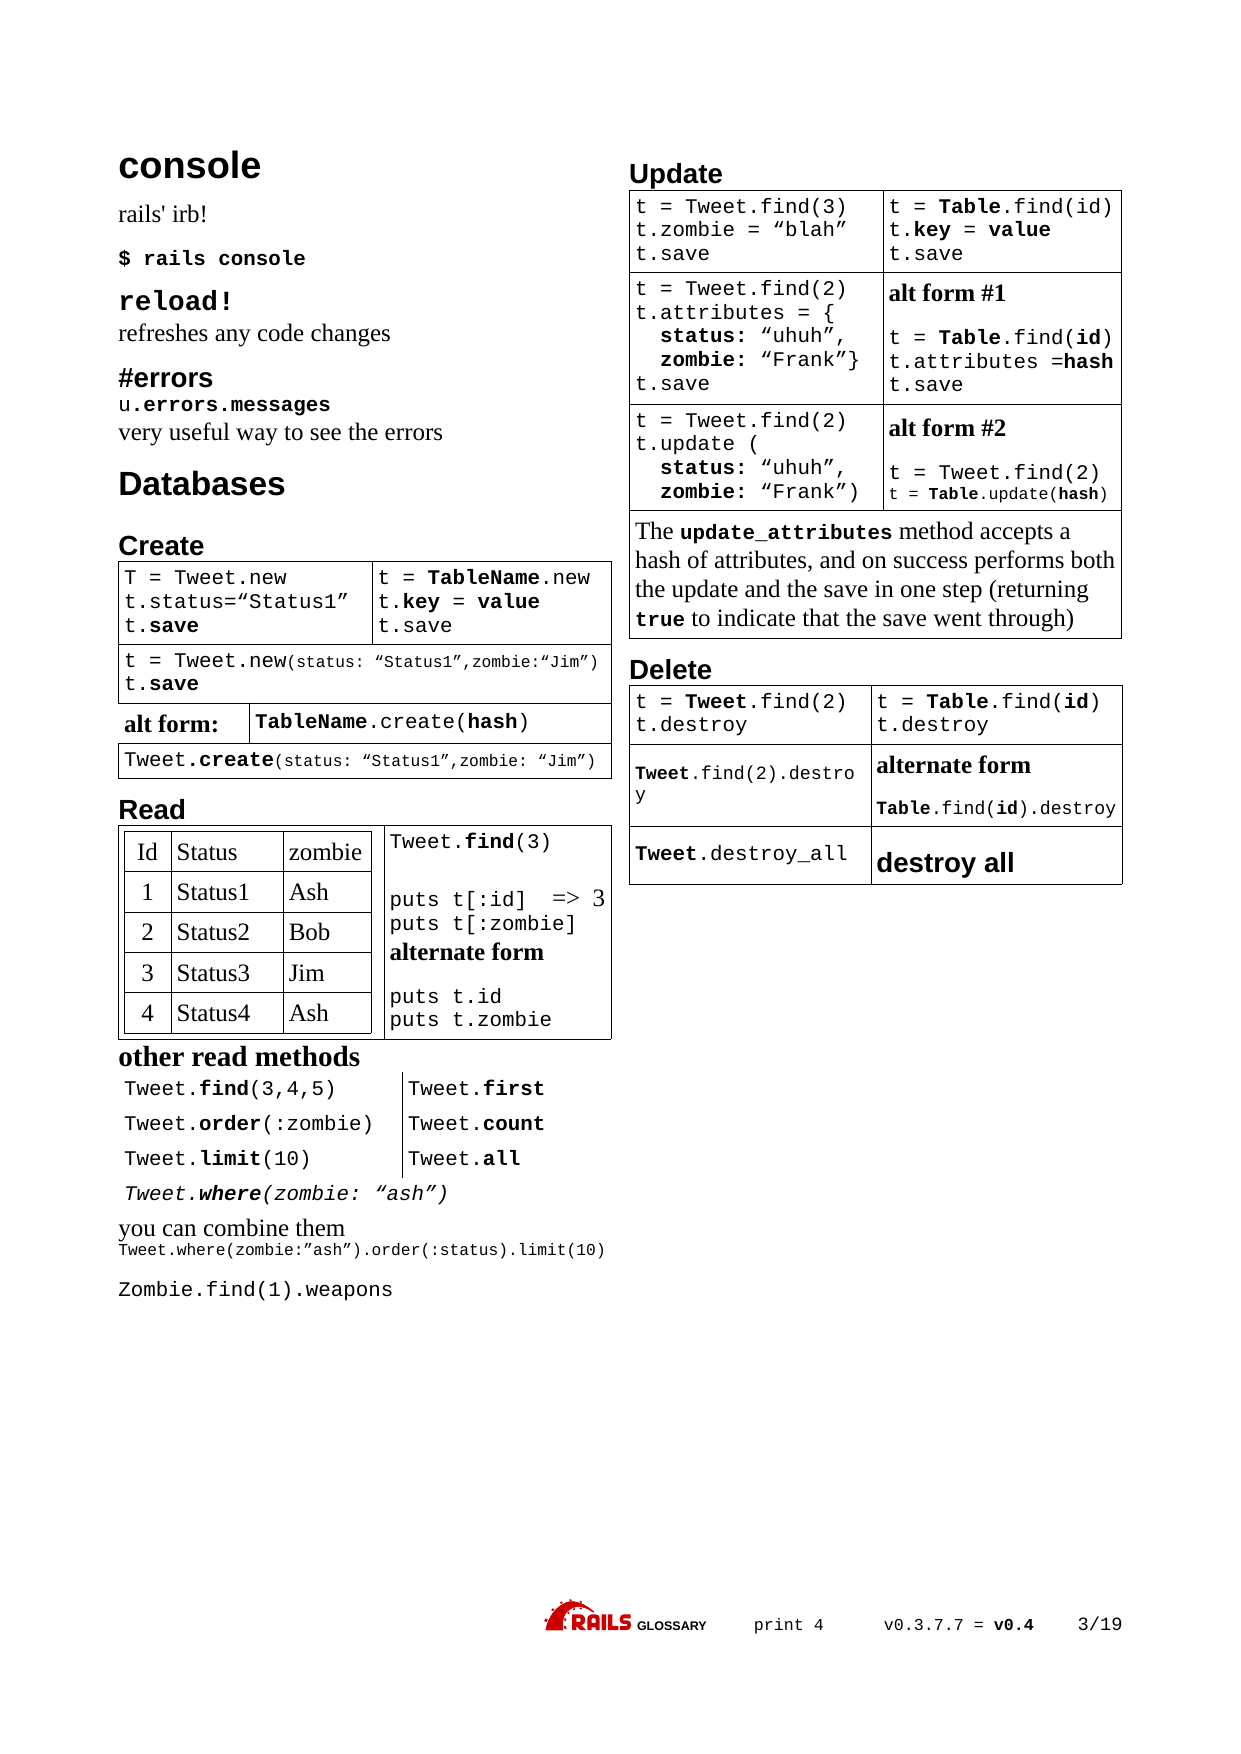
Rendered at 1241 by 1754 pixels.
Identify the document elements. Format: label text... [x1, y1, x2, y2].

text refreshes any code changes [118, 318, 611, 347]
table_header T = Tweet.new t.status=“Status1” t.save [119, 562, 372, 644]
subtitle console [118, 143, 611, 187]
table_cell Status4 [172, 993, 283, 1032]
subtitle #errors [118, 362, 611, 393]
table_cell Tweet.order(:zombie) [118, 1108, 402, 1142]
text Tweet.where(zombie:”ash”).order(:status).limit(10) [118, 1241, 611, 1260]
table_cell Tweet.find(2).destroy [630, 745, 871, 826]
table_header t = Table.find(id) t.destroy [872, 686, 1122, 744]
table_cell t = Tweet.new(status: “Status1”,zombie:“Jim”) t.save [119, 645, 611, 703]
table_cell Status3 [172, 953, 283, 992]
table_cell alt form #2 t = Tweet.find(2) t = Table.update(hash) [884, 405, 1121, 510]
table_cell 2 [125, 913, 171, 952]
table_cell The update_attributes method accepts a hash of attributes, and on success performs both the update and the save in one step (returning true to indicate that the save went through) [630, 511, 1121, 638]
table_cell Tweet.create(status: “Status1”,zombie: “Jim”) [119, 744, 611, 778]
table_cell Tweet.count [403, 1108, 596, 1142]
table_header Tweet.find(3,4,5) [118, 1072, 402, 1107]
table_header [119, 826, 384, 1039]
table_header t = Tweet.find(2) t.destroy [630, 686, 871, 744]
table_cell Bob [284, 913, 371, 952]
table_cell Jim [284, 953, 371, 992]
text Zombie.find(1).weapons [118, 1279, 611, 1303]
table_cell Ash [284, 993, 371, 1032]
table_header zombie [284, 832, 371, 871]
table_cell alt form: [118, 704, 249, 743]
text other read methods [118, 1040, 611, 1072]
table_cell Tweet.limit(10) [118, 1143, 402, 1178]
subtitle Update [629, 158, 1122, 190]
text you can combine them [118, 1213, 611, 1241]
table_cell 1 [125, 872, 171, 912]
table_cell t = Tweet.find(2) t.update ( status: “uhuh”, zombie: “Frank”) [630, 405, 883, 510]
subtitle Databases [118, 464, 611, 502]
table_cell t = Tweet.find(2) t.attributes = { status: “uhuh”, zombie: “Frank”} t.save [630, 273, 883, 404]
subtitle Delete [629, 653, 1122, 685]
table_cell alt form #1 t = Table.find(id) t.attributes =hash t.save [884, 273, 1121, 404]
text u.errors.messages [118, 393, 611, 417]
table_cell TableName.create(hash) [250, 704, 611, 743]
table_header t = Tweet.find(3) t.zombie = “blah” t.save [630, 191, 883, 272]
table_cell alternate form Table.find(id).destroy [872, 745, 1122, 826]
table_header Status [172, 832, 283, 871]
text $ rails console [118, 248, 611, 272]
table_cell Status2 [172, 913, 283, 952]
table_cell Ash [284, 872, 371, 912]
subtitle Create [118, 529, 611, 561]
table_cell destroy all [872, 827, 1122, 884]
table_cell Tweet.all [403, 1143, 596, 1178]
table_header t = Table.find(id) t.key = value t.save [884, 191, 1121, 272]
table_cell Status1 [172, 872, 283, 912]
table_header Tweet.find(3) puts t[:id] => 3 puts t[:zombie] alternate form puts t.id puts t.zombie [385, 826, 611, 1039]
table_cell Tweet.where(zombie: “ash”) [118, 1178, 596, 1213]
text rails' irb! [118, 199, 611, 228]
subtitle reload! [118, 287, 611, 318]
table_header t = TableName.new t.key = value t.save [373, 562, 611, 644]
table_header Tweet.first [403, 1072, 596, 1107]
table_cell 3 [125, 953, 171, 992]
table_cell 4 [125, 993, 171, 1032]
subtitle Read [118, 793, 611, 825]
table_cell Tweet.destroy_all [630, 827, 871, 884]
text very useful way to see the errors [118, 417, 611, 446]
table_header Id [125, 832, 171, 871]
